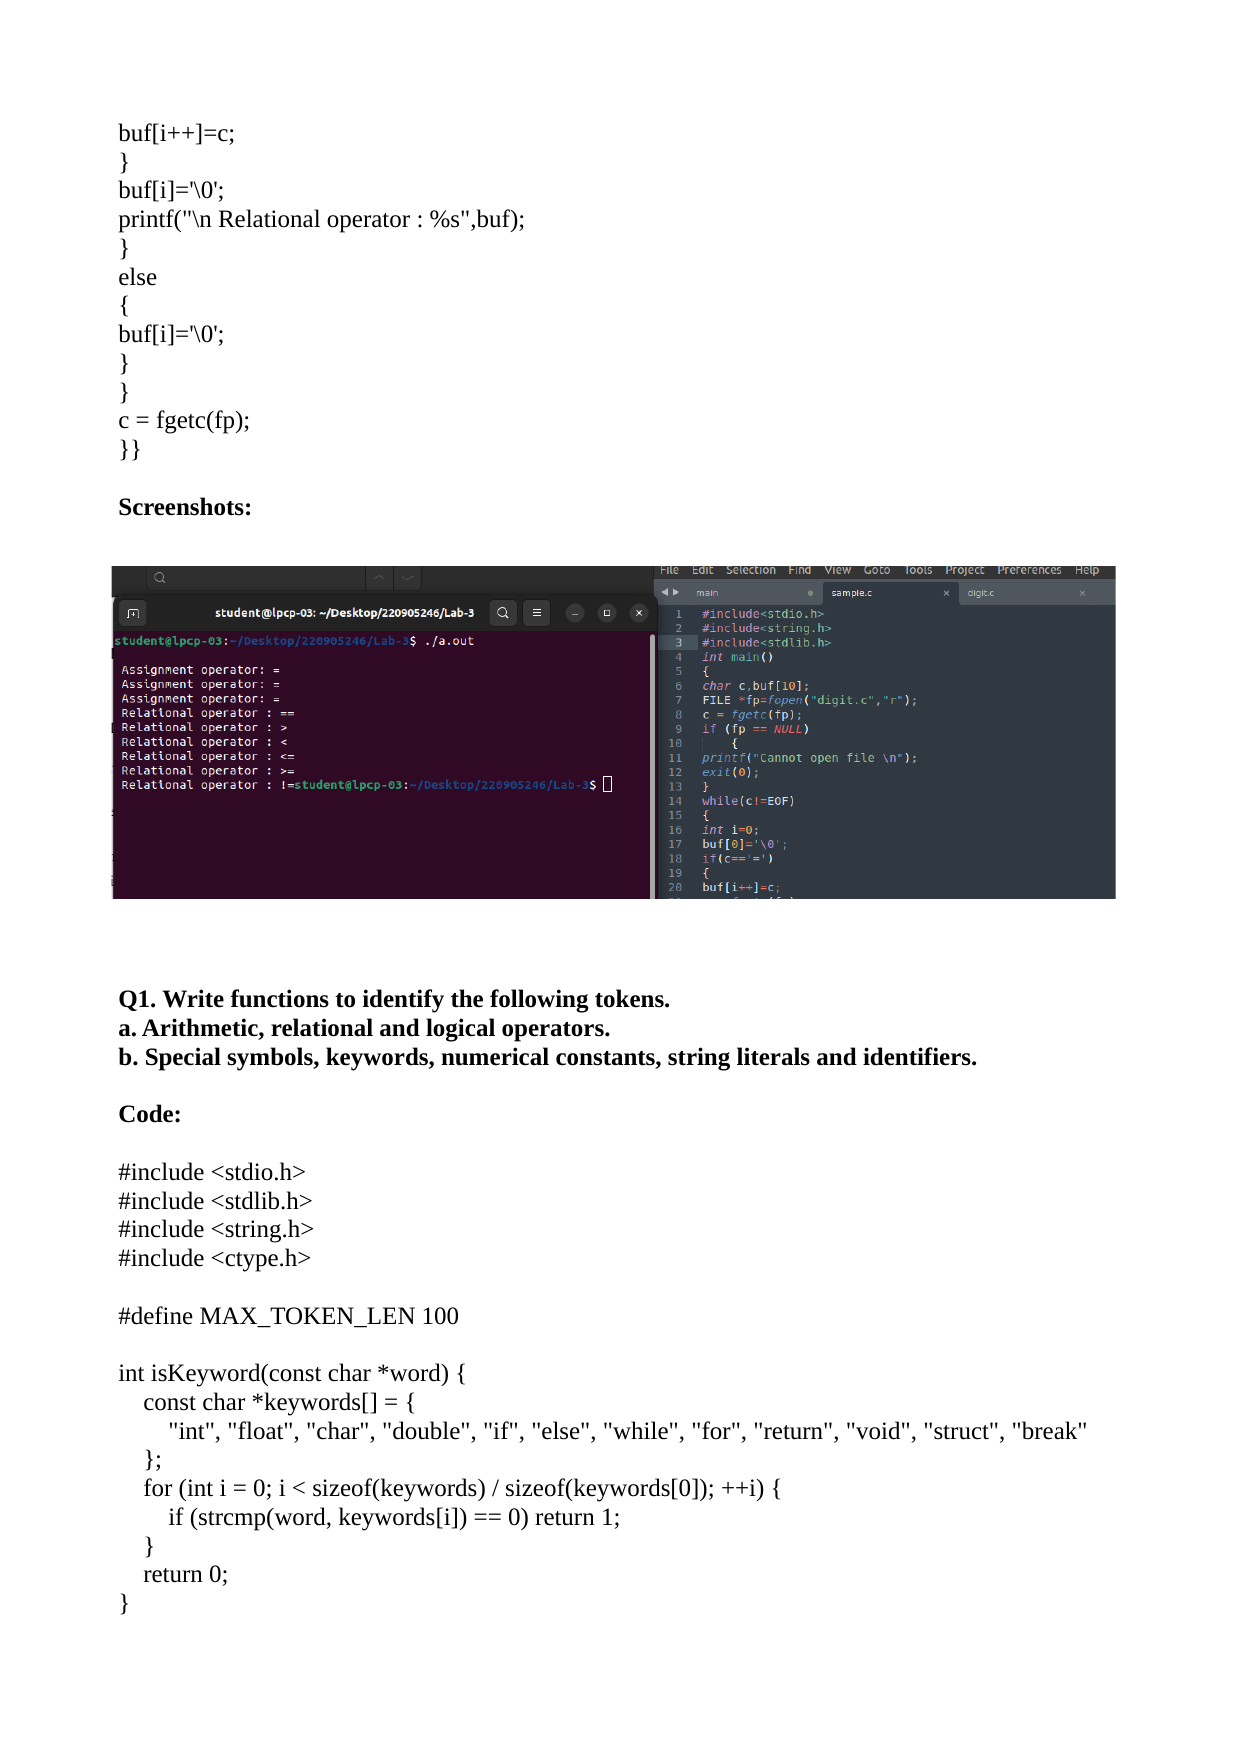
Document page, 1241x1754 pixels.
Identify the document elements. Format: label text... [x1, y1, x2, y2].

text } [118, 233, 1122, 262]
text } [118, 147, 1122, 176]
picture [111, 566, 1116, 899]
text #include <ctype.h> [118, 1243, 1122, 1272]
text buf[i]='\0'; [118, 319, 1122, 348]
text for (int i = 0; i < sizeof(keywords) / sizeof(keywords[0]); ++i) { [118, 1473, 1122, 1502]
text } [118, 377, 1122, 406]
text Screenshots: [118, 492, 1122, 521]
text #include <stdlib.h> [118, 1186, 1122, 1214]
text Code: [118, 1099, 1122, 1128]
text "int", "float", "char", "double", "if", "else", "while", "for", "return", "void", "struct", "break" [118, 1416, 1122, 1444]
text { [118, 291, 1122, 319]
text int isKeyword(const char *word) { [118, 1358, 1122, 1387]
text if (strcmp(word, keywords[i]) == 0) return 1; [118, 1502, 1122, 1531]
text }} [118, 434, 1122, 463]
text #include <stdio.h> [118, 1157, 1122, 1186]
text b. Special symbols, keywords, numerical constants, string literals and identifiers. [118, 1042, 1122, 1071]
text #include <string.h> [118, 1214, 1122, 1243]
text } [118, 348, 1122, 377]
text } [118, 1588, 1122, 1617]
text } [118, 1531, 1122, 1559]
text a. Arithmetic, relational and logical operators. [118, 1013, 1122, 1042]
text buf[i++]=c; [118, 118, 1122, 147]
text printf("\n Relational operator : %s",buf); [118, 204, 1122, 233]
text buf[i]='\0'; [118, 176, 1122, 204]
text return 0; [118, 1559, 1122, 1588]
text #define MAX_TOKEN_LEN 100 [118, 1301, 1122, 1329]
text else [118, 262, 1122, 291]
text }; [118, 1444, 1122, 1473]
text c = fgetc(fp); [118, 406, 1122, 434]
text Q1. Write functions to identify the following tokens. [118, 984, 1122, 1013]
text const char *keywords[] = { [118, 1387, 1122, 1416]
